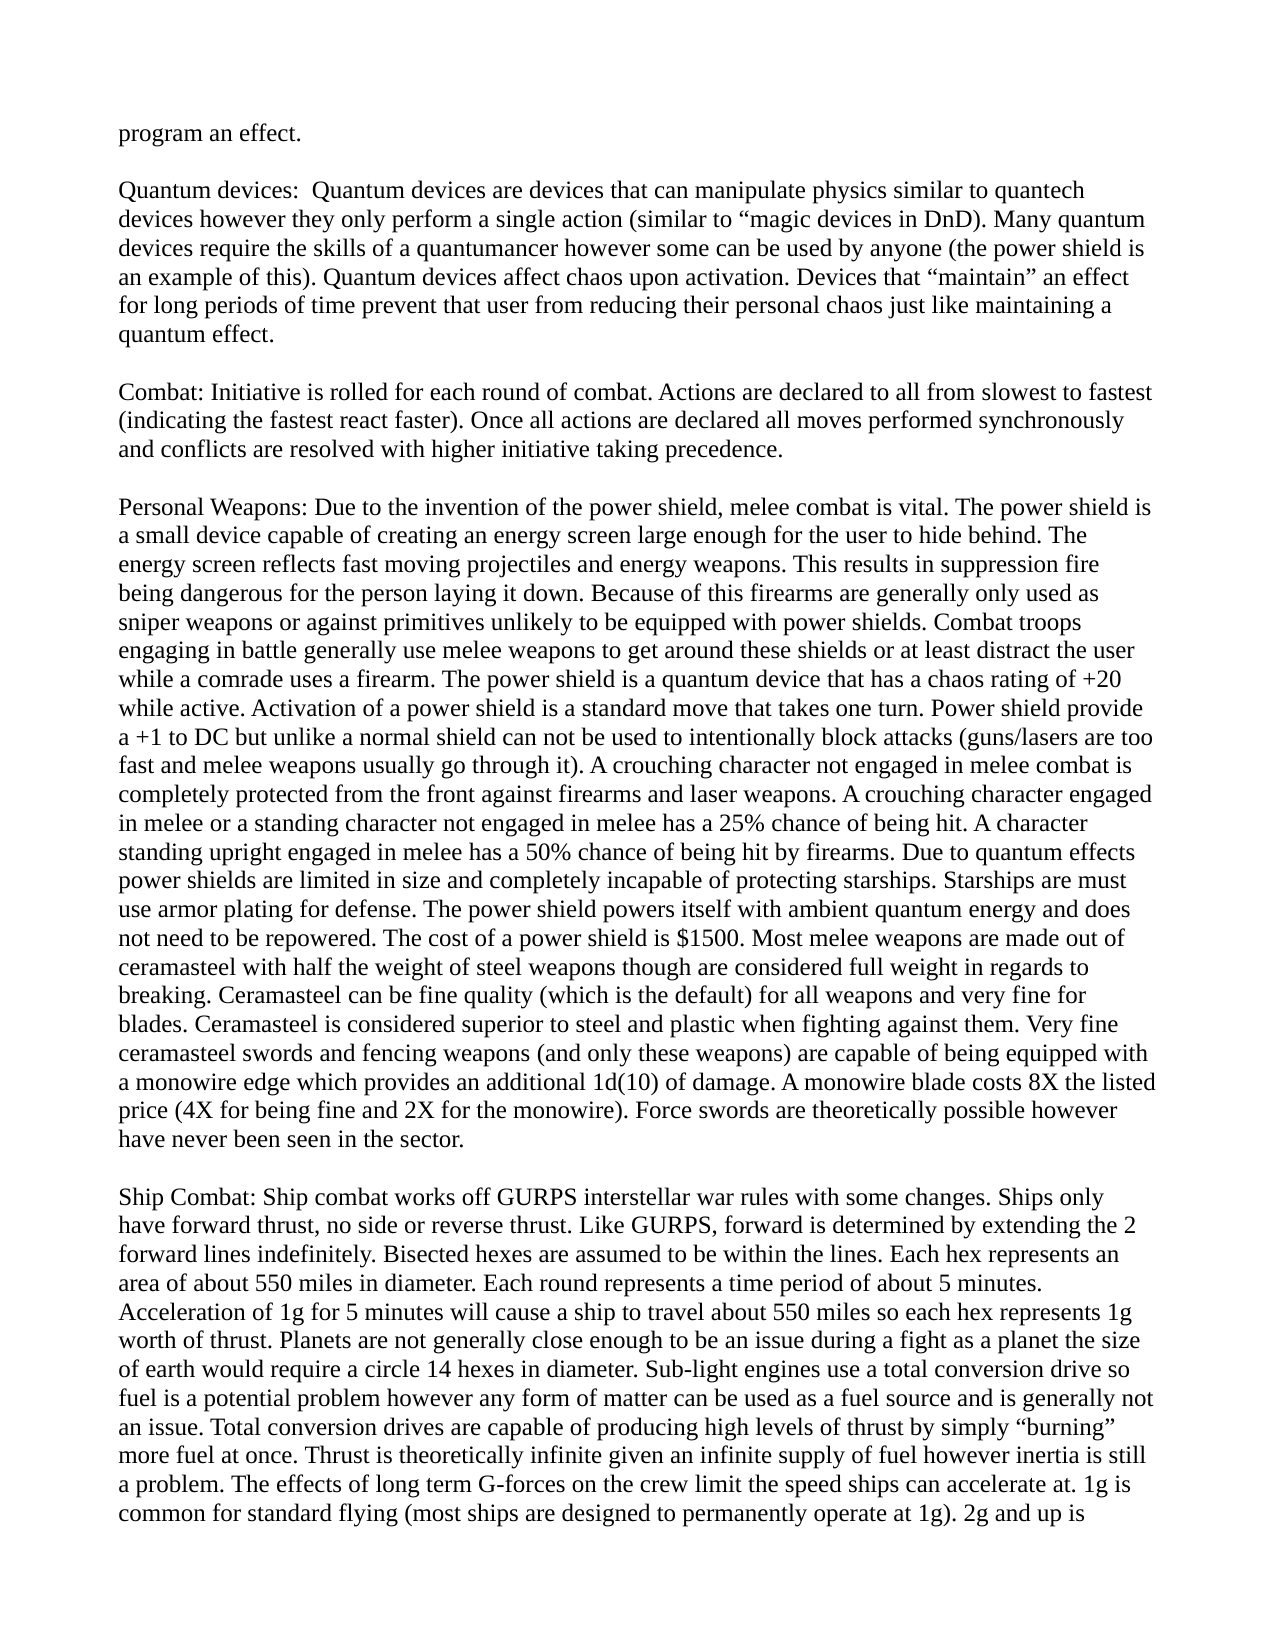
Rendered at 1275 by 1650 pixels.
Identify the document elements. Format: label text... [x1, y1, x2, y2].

text Combat: Initiative is rolled for each round of combat. Actions are declared to all from slowest to fastest (indicating the fastest react faster). Once all actions are declared all moves performed synchronously and conflicts are resolved with higher initiative taking precedence. [118, 377, 1157, 463]
text Ship Combat: Ship combat works off GURPS interstellar war rules with some changes. Ships only have forward thrust, no side or reverse thrust. Like GURPS, forward is determined by extending the 2 forward lines indefinitely. Bisected hexes are assumed to be within the lines. Each hex represents an area of about 550 miles in diameter. Each round represents a time period of about 5 minutes. Acceleration of 1g for 5 minutes will cause a ship to travel about 550 miles so each hex represents 1g worth of thrust. Planets are not generally close enough to be an issue during a fight as a planet the size of earth would require a circle 14 hexes in diameter. Sub-light engines use a total conversion drive so fuel is a potential problem however any form of matter can be used as a fuel source and is generally not an issue. Total conversion drives are capable of producing high levels of thrust by simply “burning” more fuel at once. Thrust is theoretically infinite given an infinite supply of fuel however inertia is still a problem. The effects of long term G-forces on the crew limit the speed ships can accelerate at. 1g is common for standard flying (most ships are designed to permanently operate at 1g). 2g and up is [118, 1182, 1157, 1527]
text program an effect. [118, 118, 1157, 147]
text Quantum devices: Quantum devices are devices that can manipulate physics similar to quantech devices however they only perform a single action (similar to “magic devices in DnD). Many quantum devices require the skills of a quantumancer however some can be used by anyone (the power shield is an example of this). Quantum devices affect chaos upon activation. Devices that “maintain” an effect for long periods of time prevent that user from reducing their personal chaos just like maintaining a quantum effect. [118, 176, 1157, 348]
text Personal Weapons: Due to the invention of the power shield, melee combat is vital. The power shield is a small device capable of creating an energy screen large enough for the user to hide behind. The energy screen reflects fast moving projectiles and energy weapons. This results in suppression fire being dangerous for the person laying it down. Because of this firearms are generally only used as sniper weapons or against primitives unlikely to be equipped with power shields. Combat troops engaging in battle generally use melee weapons to get around these shields or at least distract the user while a comrade uses a firearm. The power shield is a quantum device that has a chaos rating of +20 while active. Activation of a power shield is a standard move that takes one turn. Power shield provide a +1 to DC but unlike a normal shield can not be used to intentionally block attacks (guns/lasers are too fast and melee weapons usually go through it). A crouching character not engaged in melee combat is completely protected from the front against firearms and laser weapons. A crouching character engaged in melee or a standing character not engaged in melee has a 25% chance of being hit. A character standing upright engaged in melee has a 50% chance of being hit by firearms. Due to quantum effects power shields are limited in size and completely incapable of protecting starships. Starships are must use armor plating for defense. The power shield powers itself with ambient quantum energy and does not need to be repowered. The cost of a power shield is $1500. Most melee weapons are made out of ceramasteel with half the weight of steel weapons though are considered full weight in regards to breaking. Ceramasteel can be fine quality (which is the default) for all weapons and very fine for blades. Ceramasteel is considered superior to steel and plastic when fighting against them. Very fine ceramasteel swords and fencing weapons (and only these weapons) are capable of being equipped with a monowire edge which provides an additional 1d(10) of damage. A monowire blade costs 8X the listed price (4X for being fine and 2X for the monowire). Force swords are theoretically possible however have never been seen in the sector. [118, 492, 1157, 1153]
